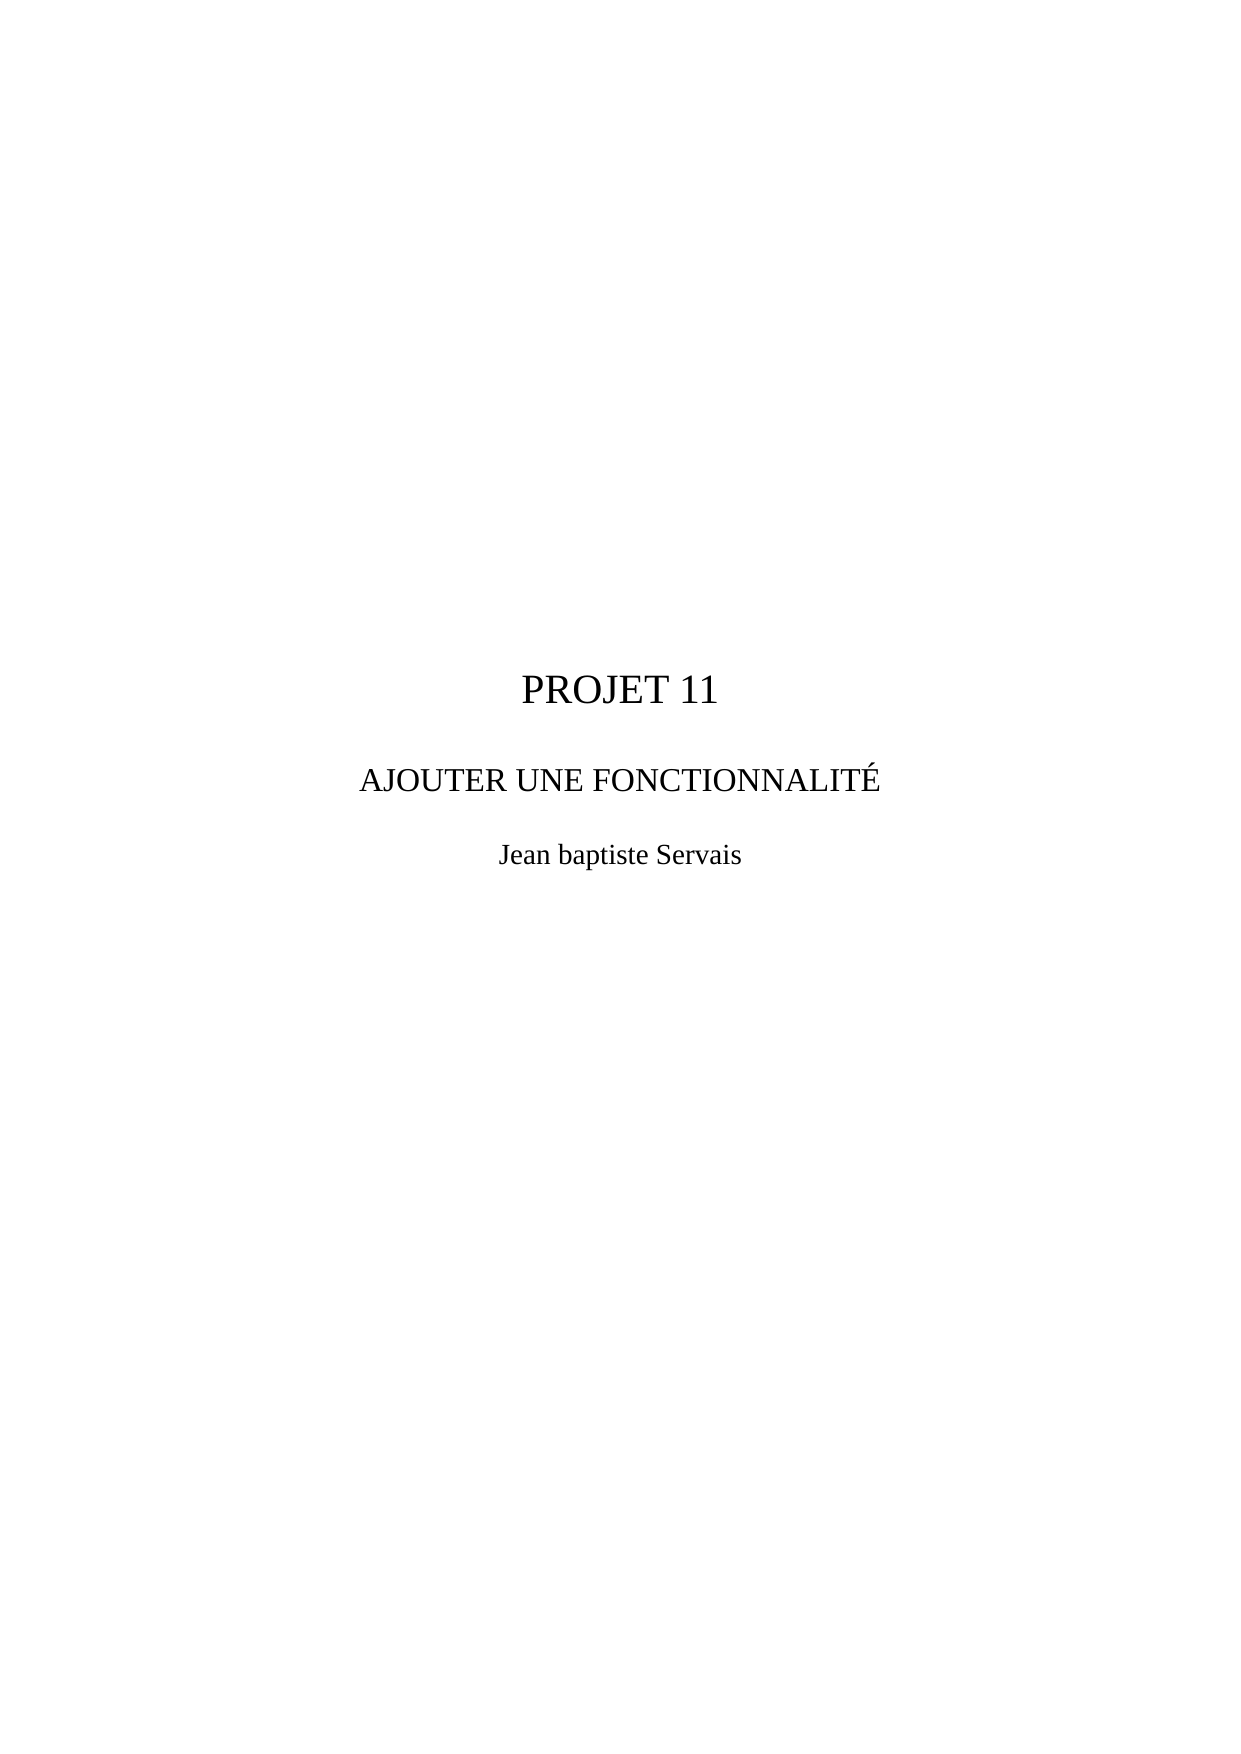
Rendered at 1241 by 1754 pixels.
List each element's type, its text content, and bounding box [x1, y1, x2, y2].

text AJOUTER UNE FONCTIONNALITÉ [118, 760, 1122, 798]
text PROJET 11 [118, 664, 1122, 712]
text Jean baptiste Servais [118, 837, 1122, 870]
